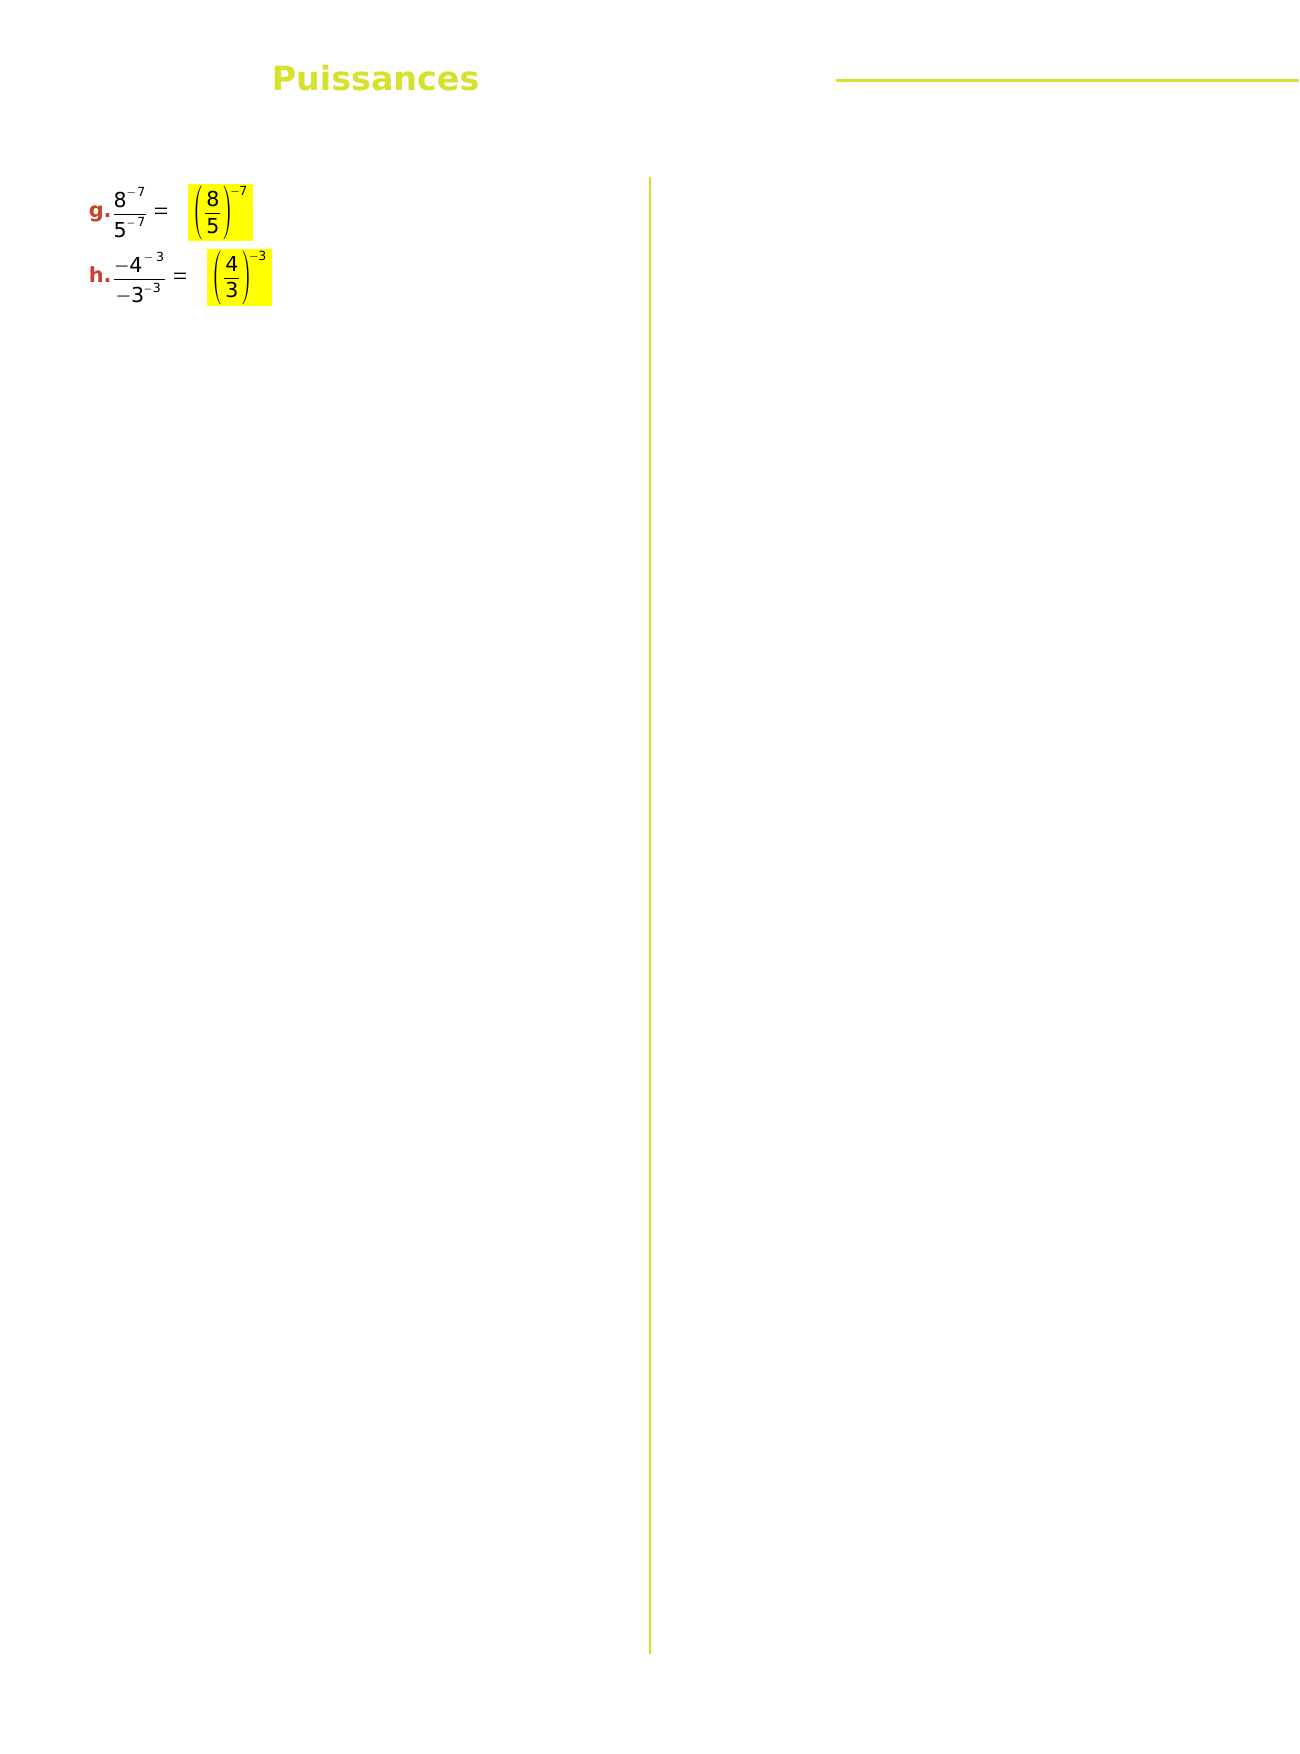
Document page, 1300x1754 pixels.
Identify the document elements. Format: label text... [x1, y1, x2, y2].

list  [88, 242, 629, 307]
list  [88, 177, 629, 242]
